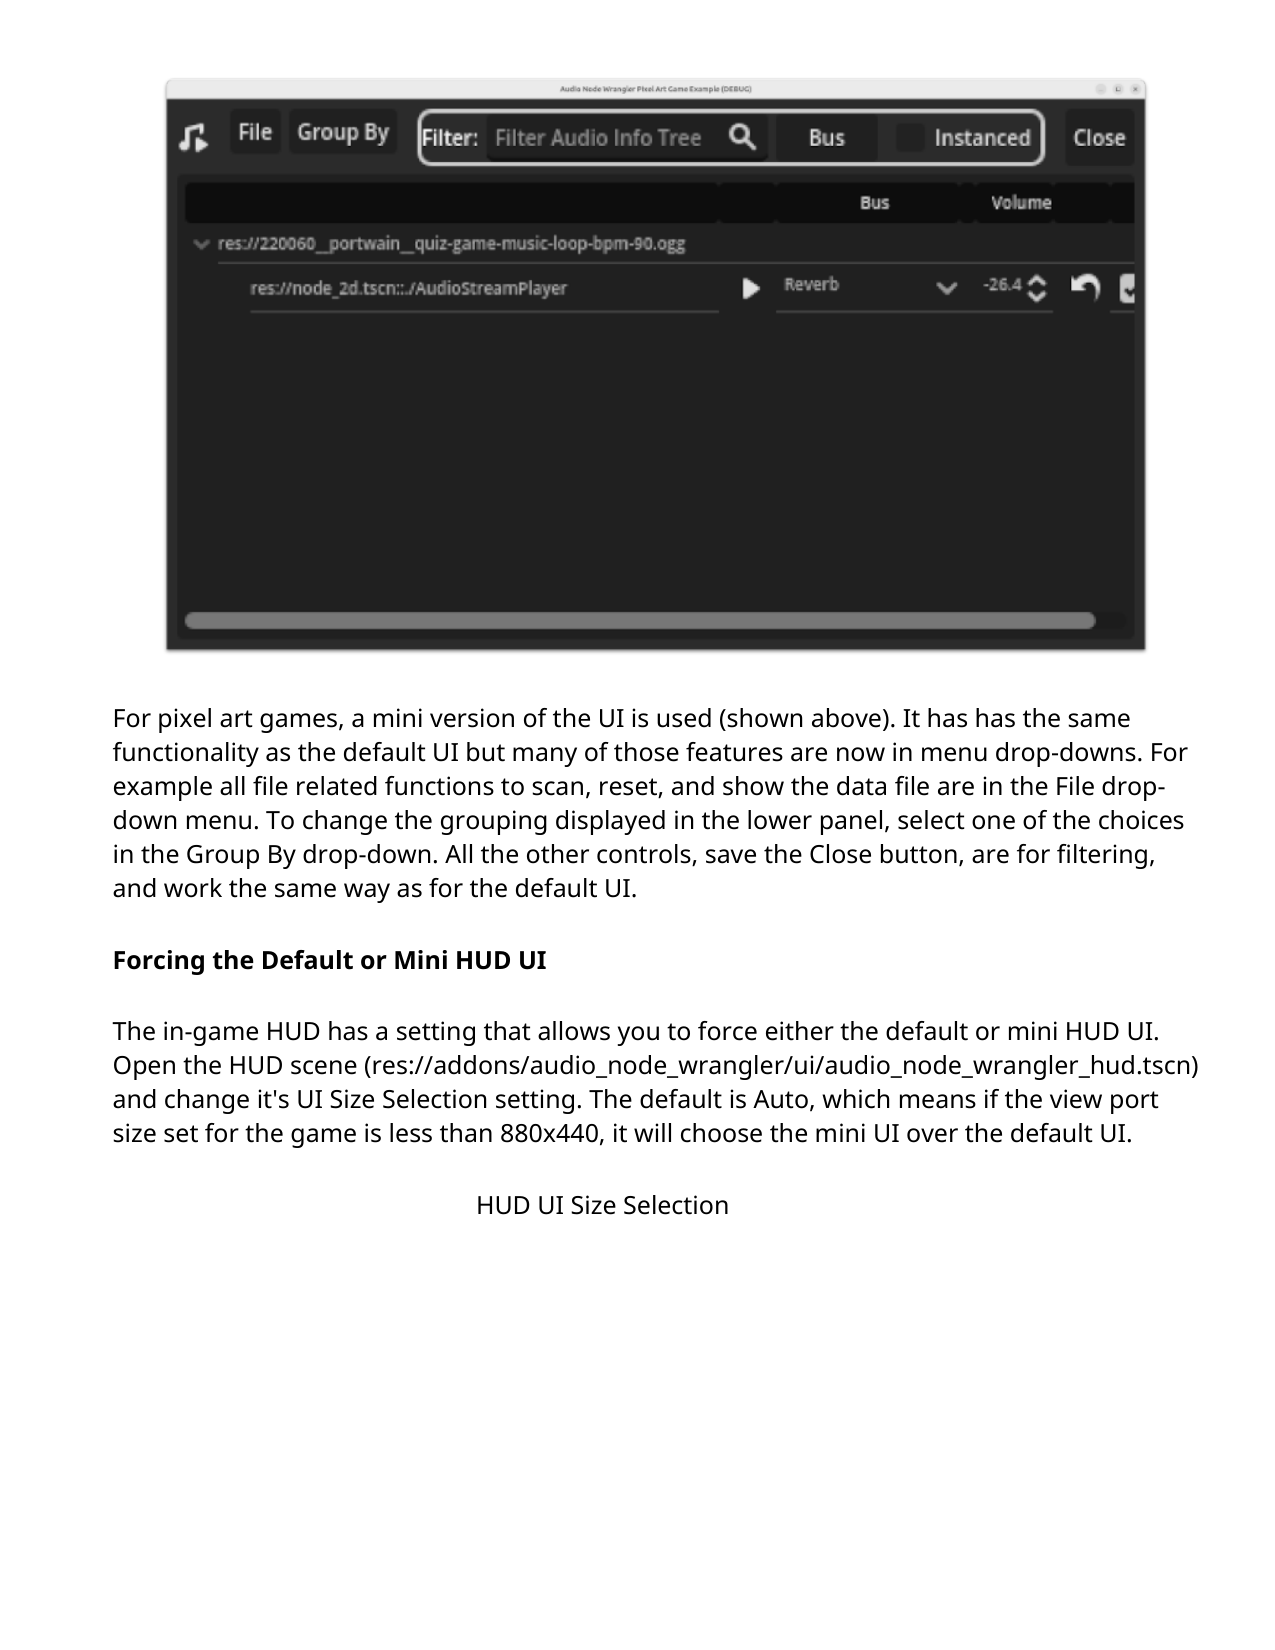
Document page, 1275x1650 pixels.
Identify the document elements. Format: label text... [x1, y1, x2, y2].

text The in-game HUD has a setting that allows you to force either the default or mini HUD UI. Open the HUD scene (res://addons/audio_node_wrangler/ui/audio_node_wrangler_hud.tscn) and change it's UI Size Selection setting. The default is Auto, which means if the view port size set for the game is less than 880x440, it will choose the mini UI over the default UI. [112, 1014, 1200, 1150]
text [112, 75, 1200, 663]
picture [160, 75, 1152, 658]
text For pixel art games, a mini version of the UI is used (shown above). It has has the same functionality as the default UI but many of those features are now in menu drop-downs. For example all file related functions to scan, reset, and show the data file are in the File drop-down menu. To change the grouping displayed in the lower panel, select one of the choices in the Group By drop-down. All the other controls, save the Close button, are for filtering, and work the same way as for the default UI. [112, 700, 1200, 905]
text HUD UI Size Selection [112, 1188, 1200, 1222]
text Forcing the Default or Mini HUD UI [112, 942, 1200, 976]
